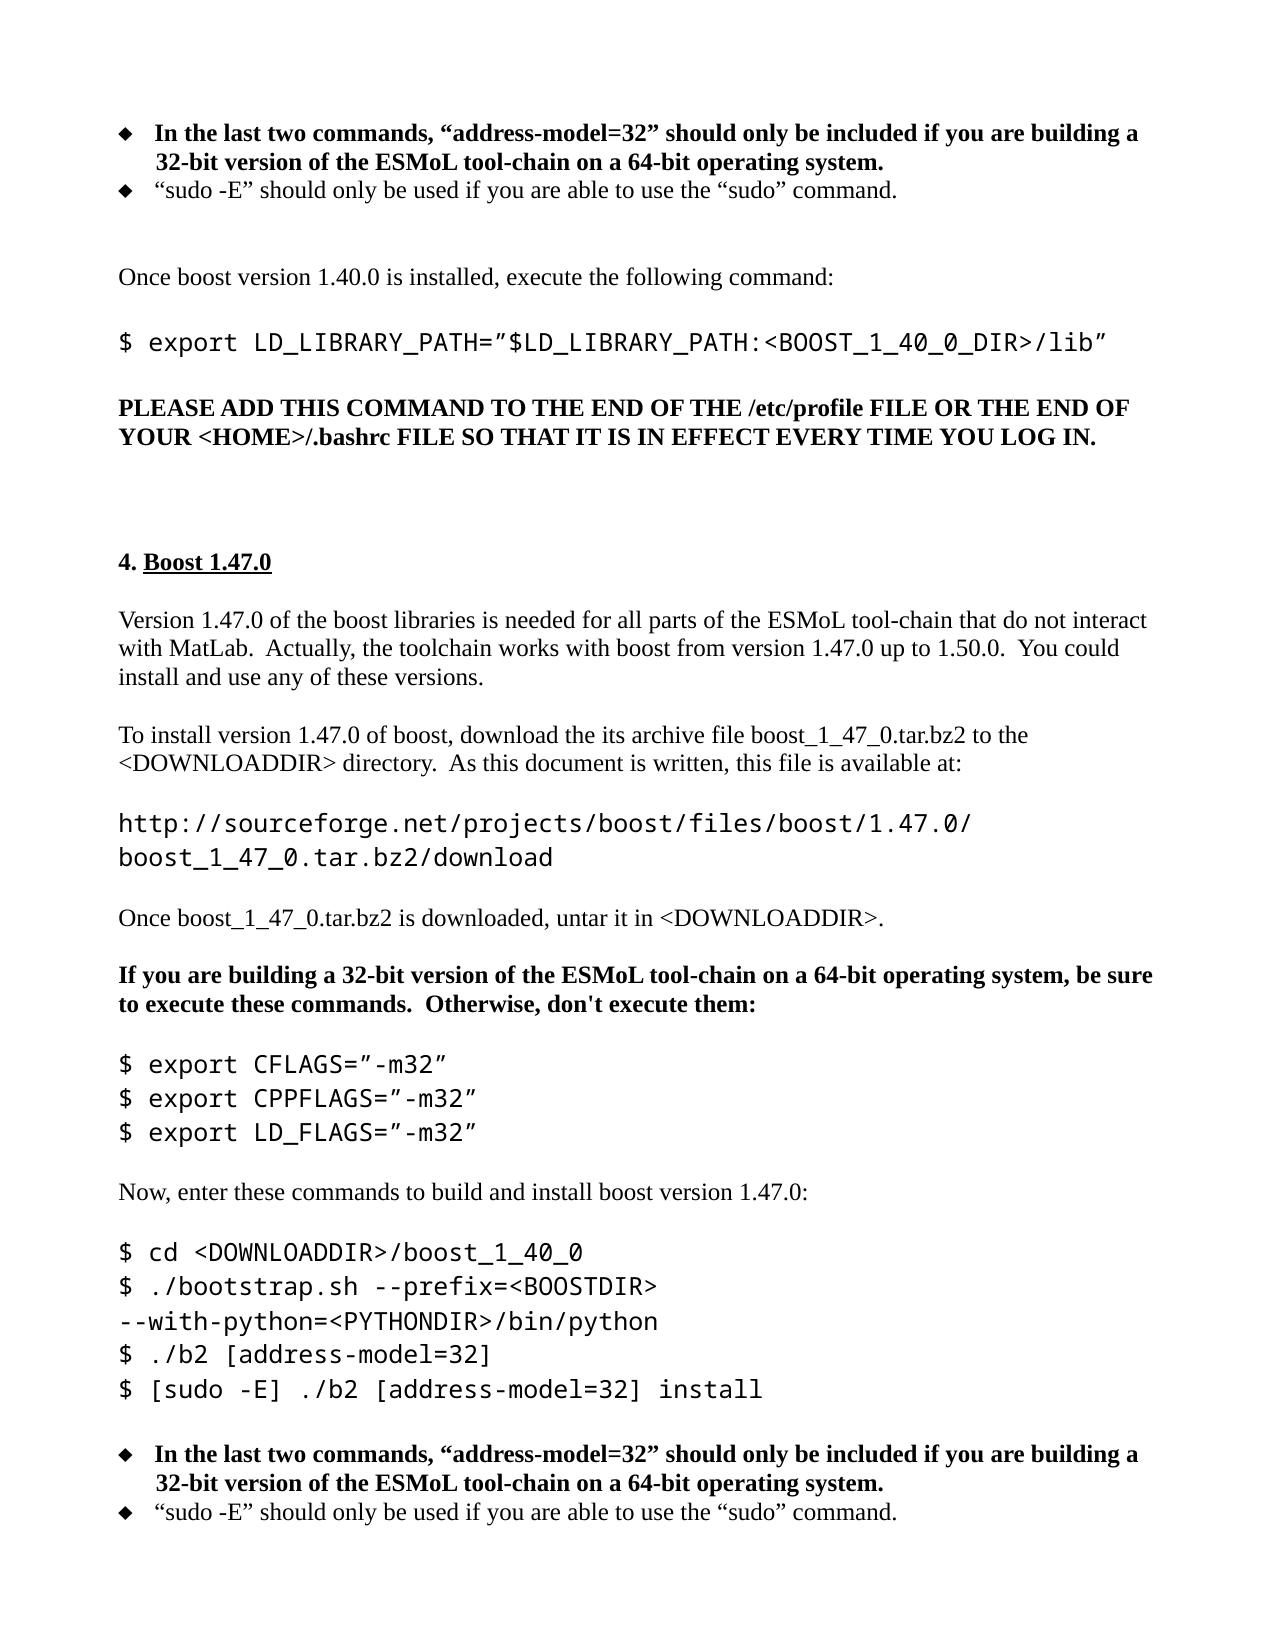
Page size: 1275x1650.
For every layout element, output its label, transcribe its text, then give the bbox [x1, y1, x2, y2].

text To install version 1.47.0 of boost, download the its archive file boost_1_47_0.tar.bz2 to the <DOWNLOADDIR> directory. As this document is written, this file is available at: [118, 720, 1157, 777]
text Now, enter these commands to build and install boost version 1.47.0: [118, 1177, 1157, 1206]
text $ export CPPFLAGS=”-m32” [118, 1081, 1157, 1115]
text Once boost version 1.40.0 is installed, execute the following command: [118, 262, 1157, 291]
text $ export CFLAGS=”-m32” [118, 1047, 1157, 1081]
text 4. Boost 1.47.0 [118, 547, 1157, 576]
text Version 1.47.0 of the boost libraries is needed for all parts of the ESMoL tool-chain that do not interact with MatLab. Actually, the toolchain works with boost from version 1.47.0 up to 1.50.0. You could install and use any of these versions. [118, 605, 1157, 691]
text $ cd <DOWNLOADDIR>/boost_1_40_0 [118, 1235, 1157, 1269]
list “sudo -E” should only be used if you are able to use the “sudo” command. [118, 176, 1157, 204]
text $ ./bootstrap.sh --prefix=<BOOSTDIR> --with-python=<PYTHONDIR>/bin/python [118, 1269, 1157, 1337]
text $ [sudo -E] ./b2 [address-model=32] install [118, 1371, 1157, 1405]
list In the last two commands, “address-model=32” should only be included if you are building a 32-bit version of the ESMoL tool-chain on a 64-bit operating system. [118, 1439, 1157, 1497]
text PLEASE ADD THIS COMMAND TO THE END OF THE /etc/profile FILE OR THE END OF YOUR <HOME>/.bashrc FILE SO THAT IT IS IN EFFECT EVERY TIME YOU LOG IN. [118, 393, 1157, 450]
text $ export LD_FLAGS=”-m32” [118, 1115, 1157, 1149]
text Once boost_1_47_0.tar.bz2 is downloaded, untar it in <DOWNLOADDIR>. [118, 903, 1157, 932]
list In the last two commands, “address-model=32” should only be included if you are building a 32-bit version of the ESMoL tool-chain on a 64-bit operating system. [118, 118, 1157, 176]
text http://sourceforge.net/projects/boost/files/boost/1.47.0/boost_1_47_0.tar.bz2/download [118, 806, 1157, 874]
text If you are building a 32-bit version of the ESMoL tool-chain on a 64-bit operating system, be sure to execute these commands. Otherwise, don't execute them: [118, 960, 1157, 1018]
text $ ./b2 [address-model=32] [118, 1337, 1157, 1371]
list “sudo -E” should only be used if you are able to use the “sudo” command. [118, 1497, 1157, 1526]
text $ export LD_LIBRARY_PATH=”$LD_LIBRARY_PATH:<BOOST_1_40_0_DIR>/lib” [118, 325, 1157, 359]
